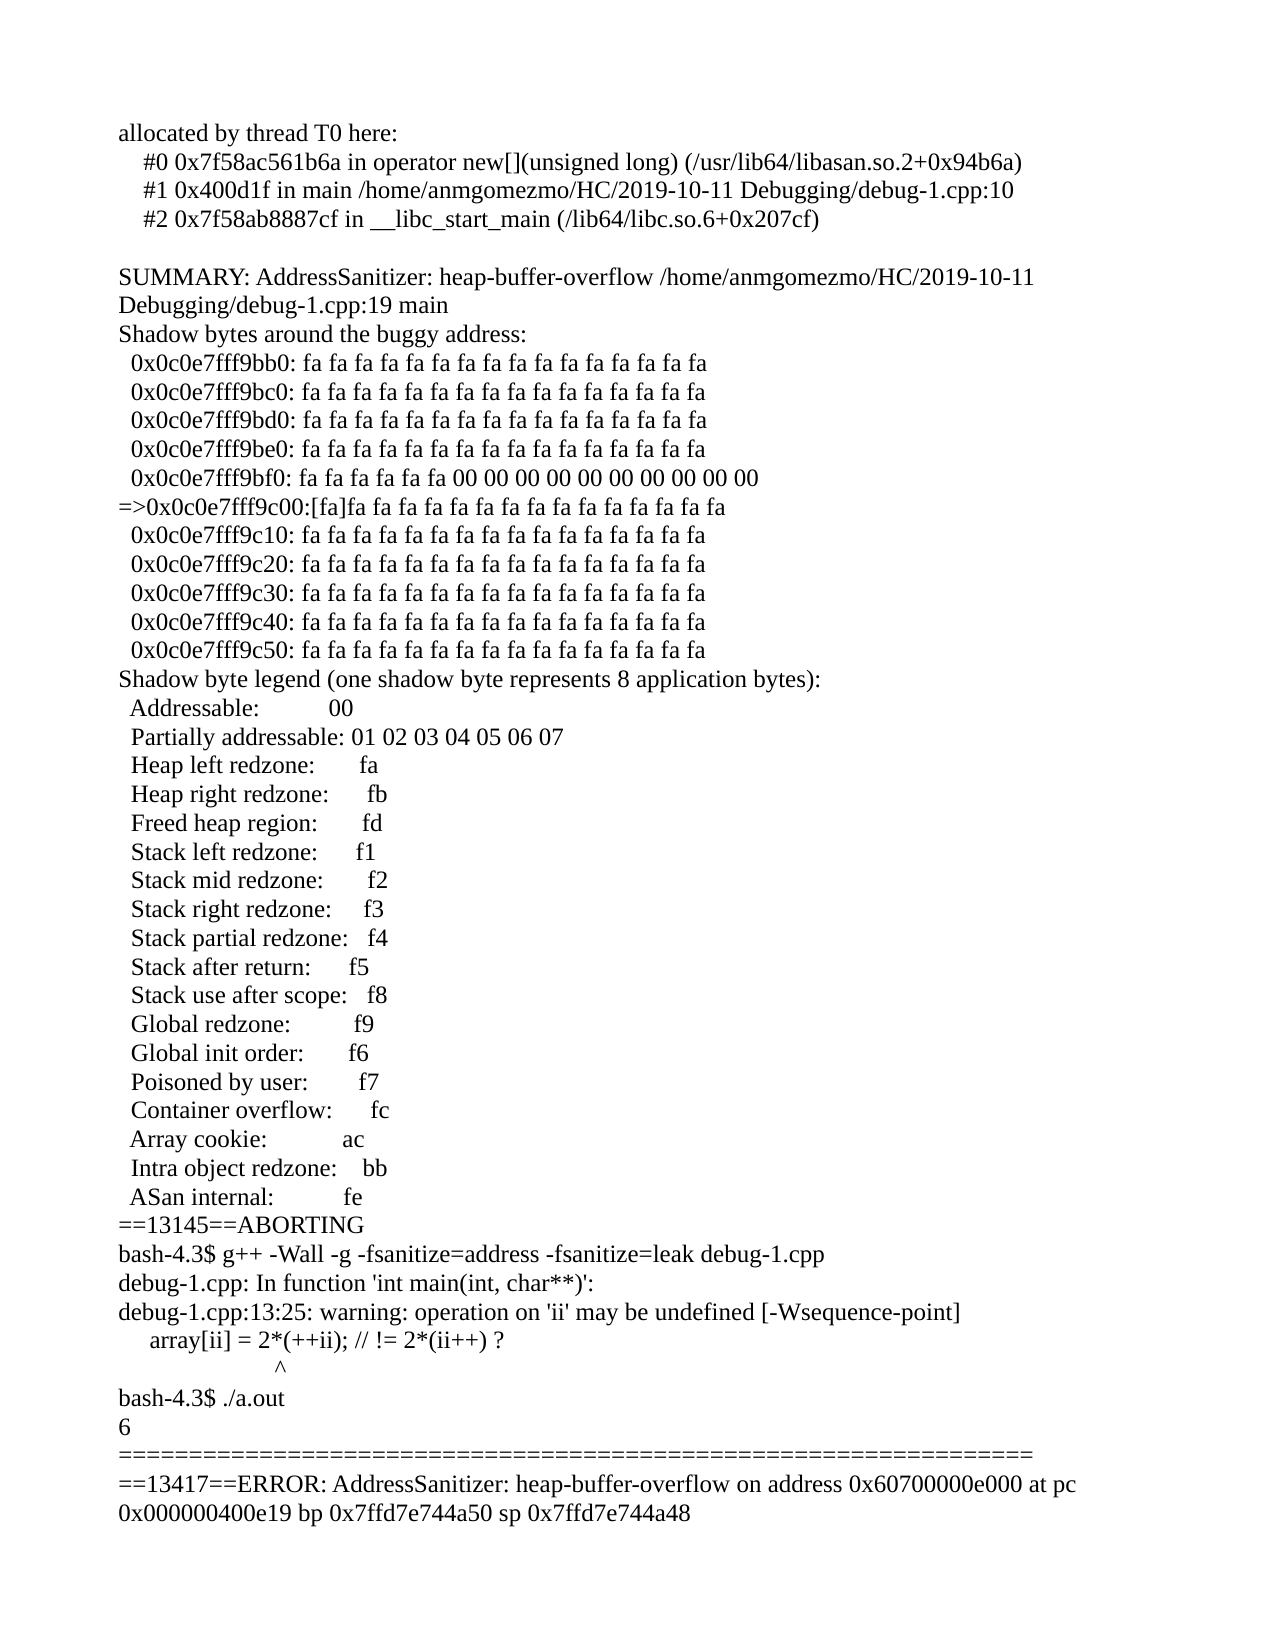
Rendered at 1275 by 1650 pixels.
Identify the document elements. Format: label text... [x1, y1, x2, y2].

text SUMMARY: AddressSanitizer: heap-buffer-overflow /home/anmgomezmo/HC/2019-10-11 Debugging/debug-1.cpp:19 main [118, 262, 1157, 319]
text 0x0c0e7fff9bf0: fa fa fa fa fa fa 00 00 00 00 00 00 00 00 00 00 [118, 463, 1157, 492]
text Stack left redzone: f1 [118, 837, 1157, 866]
text ================================================================= [118, 1441, 1157, 1469]
text ==13145==ABORTING [118, 1211, 1157, 1239]
text Poisoned by user: f7 [118, 1067, 1157, 1096]
text Stack mid redzone: f2 [118, 866, 1157, 894]
text debug-1.cpp:13:25: warning: operation on 'ii' may be undefined [-Wsequence-point] [118, 1297, 1157, 1326]
text 0x0c0e7fff9bb0: fa fa fa fa fa fa fa fa fa fa fa fa fa fa fa fa [118, 348, 1157, 377]
text Heap right redzone: fb [118, 779, 1157, 808]
text Shadow bytes around the buggy address: [118, 319, 1157, 348]
text 0x0c0e7fff9c40: fa fa fa fa fa fa fa fa fa fa fa fa fa fa fa fa [118, 607, 1157, 636]
text 0x0c0e7fff9c10: fa fa fa fa fa fa fa fa fa fa fa fa fa fa fa fa [118, 521, 1157, 549]
text Array cookie: ac [118, 1124, 1157, 1153]
text #1 0x400d1f in main /home/anmgomezmo/HC/2019-10-11 Debugging/debug-1.cpp:10 [118, 176, 1157, 204]
text #2 0x7f58ab8887cf in __libc_start_main (/lib64/libc.so.6+0x207cf) [118, 204, 1157, 233]
text 0x0c0e7fff9bd0: fa fa fa fa fa fa fa fa fa fa fa fa fa fa fa fa [118, 406, 1157, 434]
text 0x0c0e7fff9bc0: fa fa fa fa fa fa fa fa fa fa fa fa fa fa fa fa [118, 377, 1157, 406]
text 0x0c0e7fff9c50: fa fa fa fa fa fa fa fa fa fa fa fa fa fa fa fa [118, 636, 1157, 664]
text =>0x0c0e7fff9c00:[fa]fa fa fa fa fa fa fa fa fa fa fa fa fa fa fa [118, 492, 1157, 521]
text Stack right redzone: f3 [118, 894, 1157, 923]
text bash-4.3$ g++ -Wall -g -fsanitize=address -fsanitize=leak debug-1.cpp [118, 1239, 1157, 1268]
text 0x0c0e7fff9be0: fa fa fa fa fa fa fa fa fa fa fa fa fa fa fa fa [118, 434, 1157, 463]
text bash-4.3$ ./a.out [118, 1383, 1157, 1412]
text Stack use after scope: f8 [118, 981, 1157, 1009]
text Global redzone: f9 [118, 1009, 1157, 1038]
text Addressable: 00 [118, 693, 1157, 722]
text Global init order: f6 [118, 1038, 1157, 1067]
text debug-1.cpp: In function 'int main(int, char**)': [118, 1268, 1157, 1297]
text 6 [118, 1412, 1157, 1441]
text array[ii] = 2*(++ii); // != 2*(ii++) ? [118, 1326, 1157, 1354]
text Freed heap region: fd [118, 808, 1157, 837]
text Partially addressable: 01 02 03 04 05 06 07 [118, 722, 1157, 751]
text ASan internal: fe [118, 1182, 1157, 1211]
text 0x0c0e7fff9c30: fa fa fa fa fa fa fa fa fa fa fa fa fa fa fa fa [118, 578, 1157, 607]
text Stack partial redzone: f4 [118, 923, 1157, 952]
text Stack after return: f5 [118, 952, 1157, 981]
text ^ [118, 1354, 1157, 1383]
text allocated by thread T0 here: [118, 118, 1157, 147]
text Intra object redzone: bb [118, 1153, 1157, 1182]
text Heap left redzone: fa [118, 751, 1157, 779]
text ==13417==ERROR: AddressSanitizer: heap-buffer-overflow on address 0x60700000e000 at pc 0x000000400e19 bp 0x7ffd7e744a50 sp 0x7ffd7e744a48 [118, 1469, 1157, 1527]
text #0 0x7f58ac561b6a in operator new[](unsigned long) (/usr/lib64/libasan.so.2+0x94b6a) [118, 147, 1157, 176]
text Container overflow: fc [118, 1096, 1157, 1124]
text Shadow byte legend (one shadow byte represents 8 application bytes): [118, 664, 1157, 693]
text 0x0c0e7fff9c20: fa fa fa fa fa fa fa fa fa fa fa fa fa fa fa fa [118, 549, 1157, 578]
